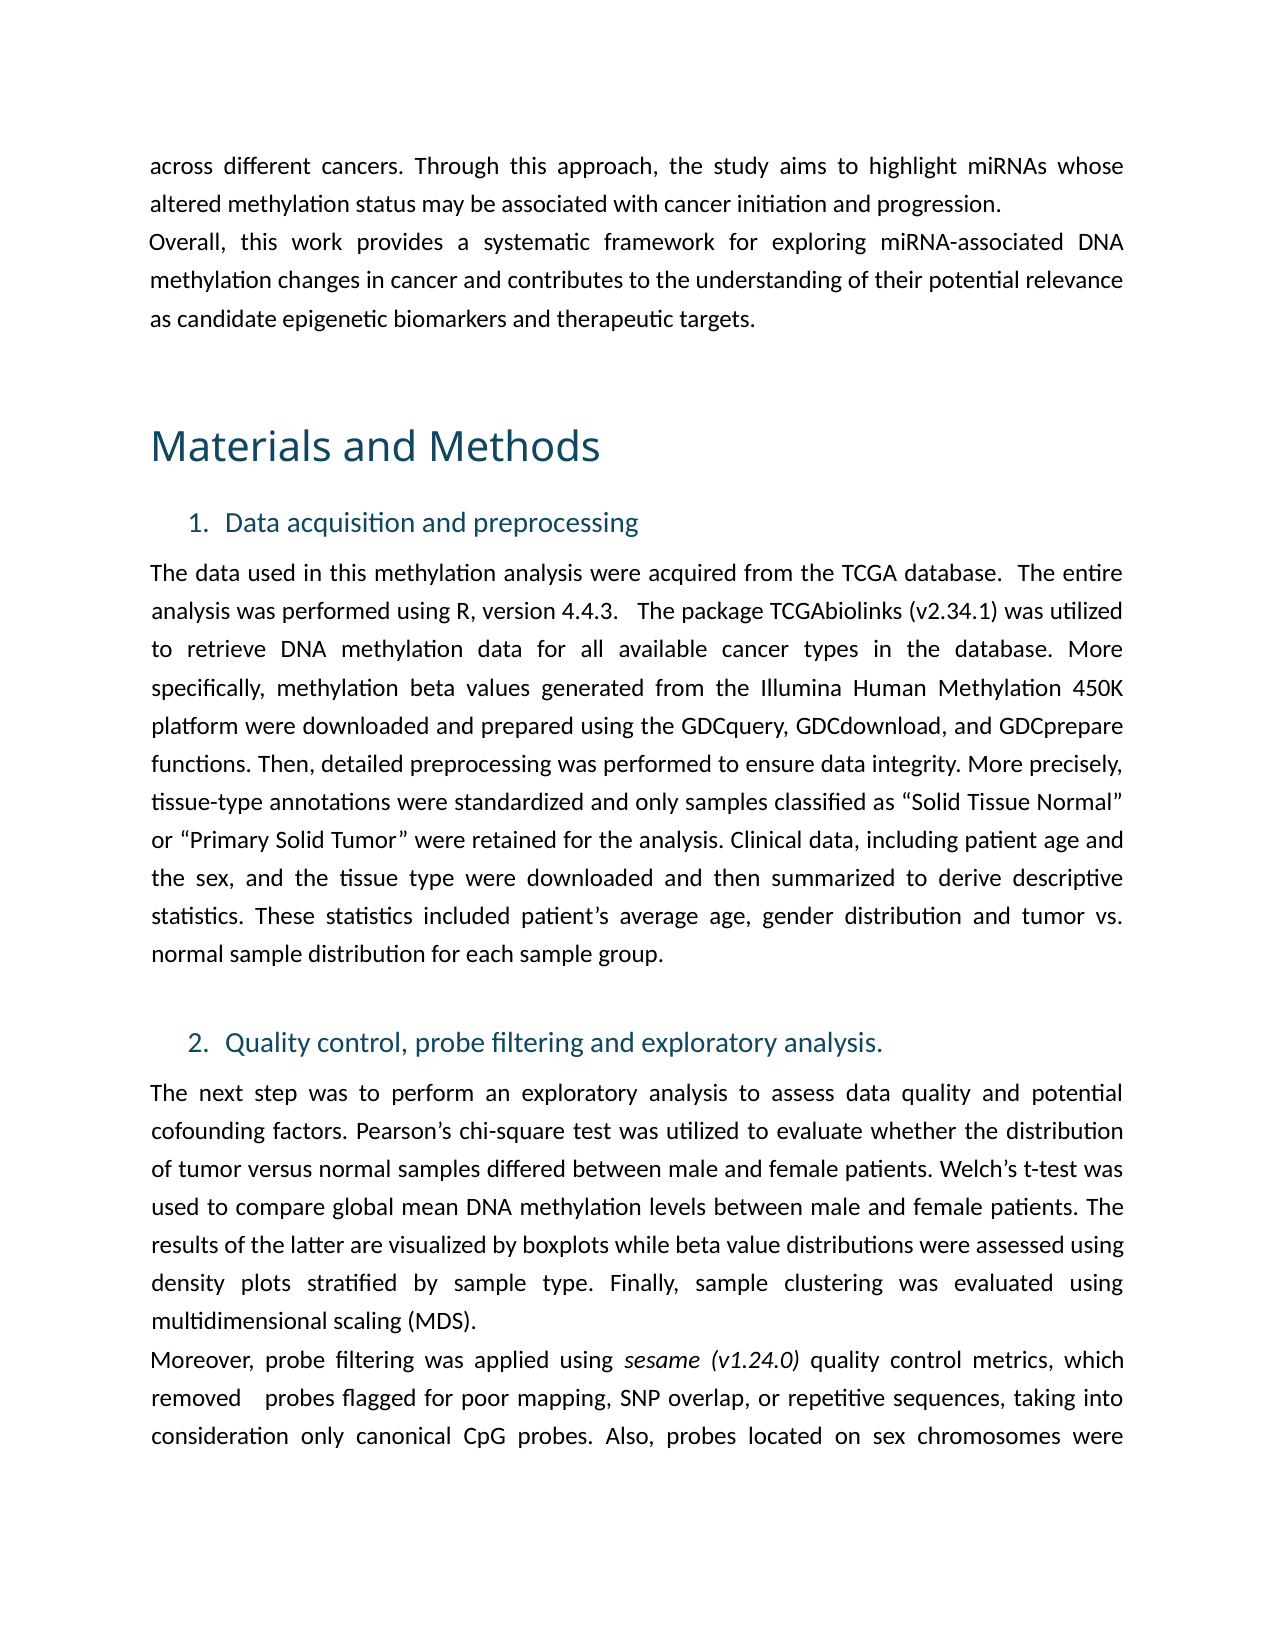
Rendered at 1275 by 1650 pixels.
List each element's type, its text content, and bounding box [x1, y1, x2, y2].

text The data used in this methylation analysis were acquired from the TCGA database. The entire analysis was performed using R, version 4.4.3. The package TCGAbiolinks (v2.34.1) was utilized to retrieve DNA methylation data for all available cancer types in the database. More specifically, methylation beta values generated from the Illumina Human Methylation 450K platform were downloaded and prepared using the GDCquery, GDCdownload, and GDCprepare functions. Then, detailed preprocessing was performed to ensure data integrity. More precisely, tissue-type annotations were standardized and only samples classified as “Solid Tissue Normal” or “Primary Solid Tumor” were retained for the analysis. Clinical data, including patient age and the sex, and the tissue type were downloaded and then summarized to derive descriptive statistics. These statistics included patient’s average age, gender distribution and tumor vs. normal sample distribution for each sample group. [150, 557, 1125, 969]
subtitle Data acquisition and preprocessing [187, 504, 1125, 540]
subtitle Quality control, probe filtering and exploratory analysis. [187, 1024, 1125, 1059]
text across different cancers. Through this approach, the study aims to highlight miRNAs whose altered methylation status may be associated with cancer initiation and progression. [148, 150, 1125, 219]
subtitle Materials and Methods [150, 417, 1125, 474]
text The next step was to perform an exploratory analysis to assess data quality and potential cofounding factors. Pearson’s chi-square test was utilized to evaluate whether the distribution of tumor versus normal samples differed between male and female patients. Welch’s t-test was used to compare global mean DNA methylation levels between male and female patients. The results of the latter are visualized by boxplots while beta value distributions were assessed using density plots stratified by sample type. Finally, sample clustering was evaluated using multidimensional scaling (MDS). [150, 1077, 1125, 1336]
text Moreover, probe filtering was applied using sesame (v1.24.0) quality control metrics, which removed probes flagged for poor mapping, SNP overlap, or repetitive sequences, taking into consideration only canonical CpG probes. Also, probes located on sex chromosomes were [150, 1344, 1125, 1451]
text Overall, this work provides a systematic framework for exploring miRNA-associated DNA methylation changes in cancer and contributes to the understanding of their potential relevance as candidate epigenetic biomarkers and therapeutic targets. [148, 227, 1125, 333]
